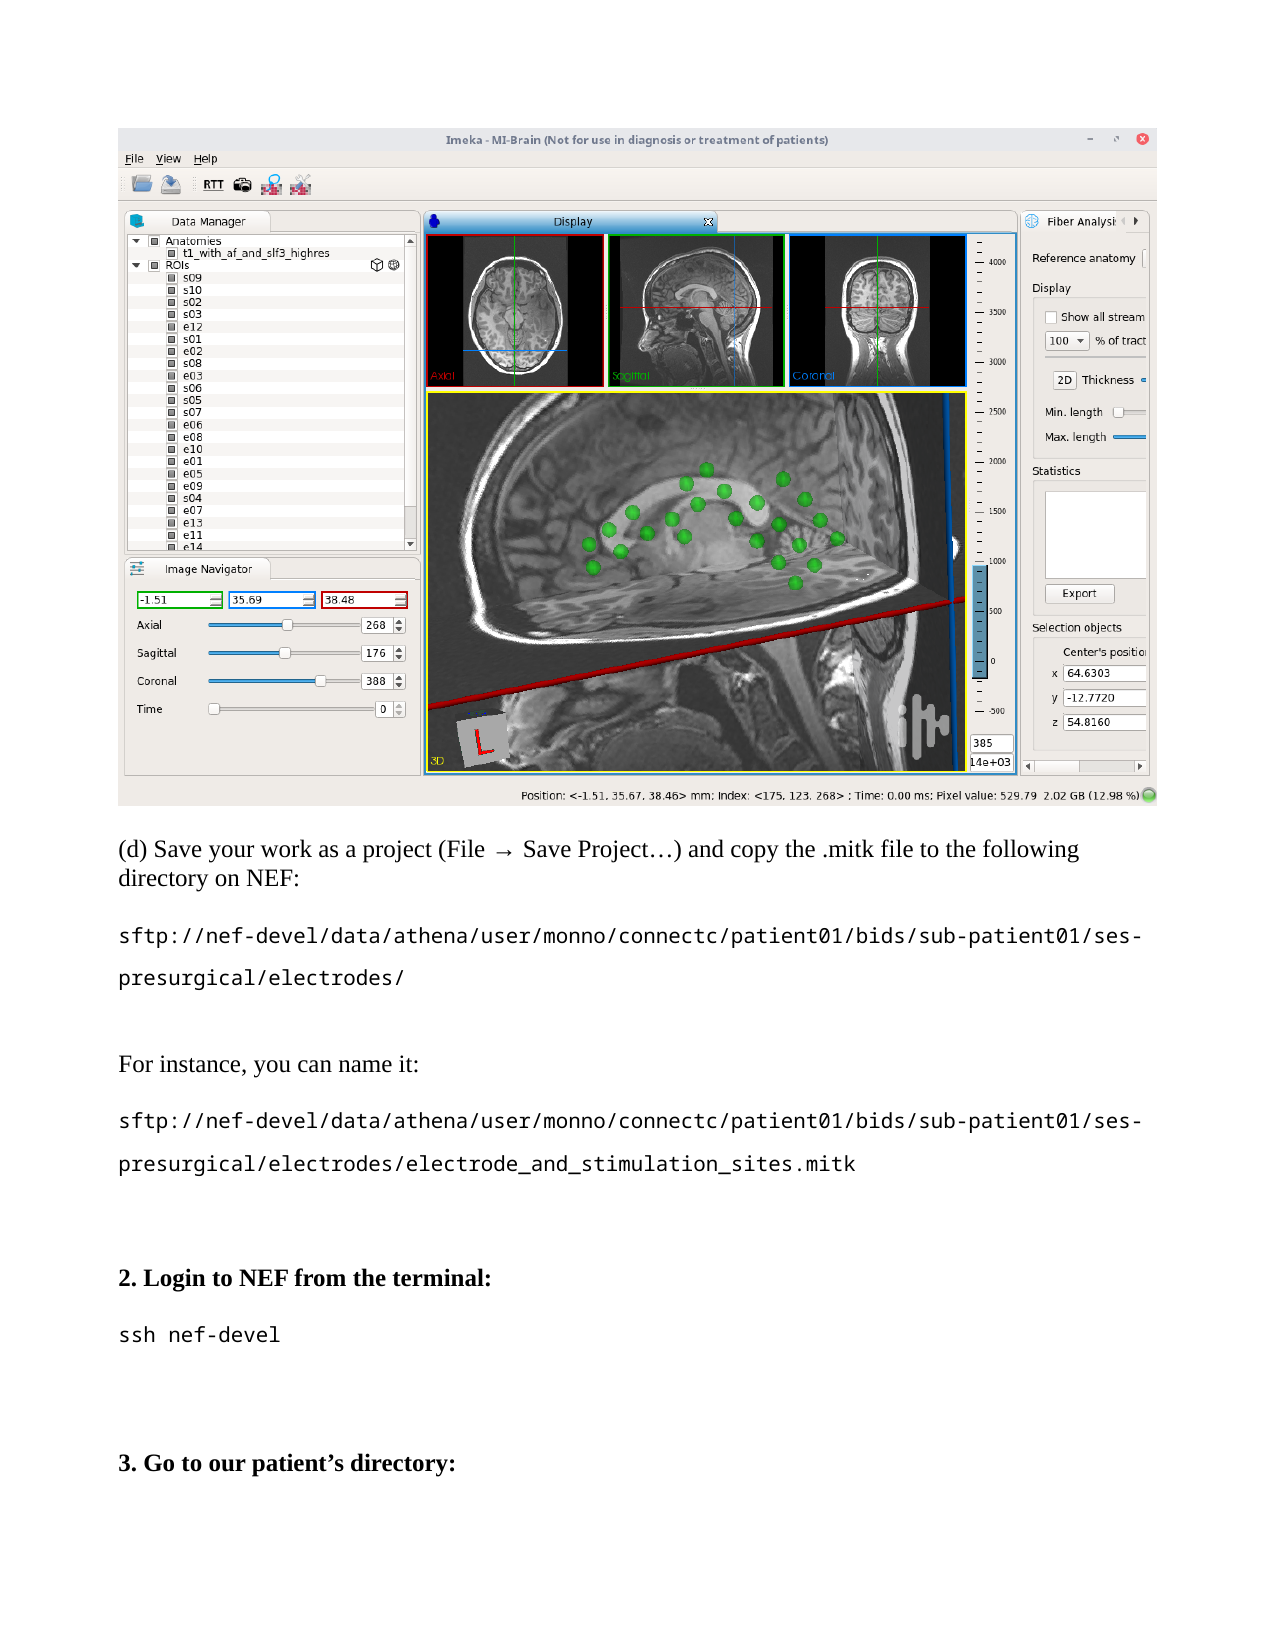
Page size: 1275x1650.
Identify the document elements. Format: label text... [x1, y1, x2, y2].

text For instance, you can name it: [118, 1049, 1157, 1077]
picture [118, 128, 1157, 806]
text 2. Login to NEF from the terminal: [118, 1263, 1157, 1291]
text ssh nef-devel [118, 1320, 1157, 1349]
text sftp://nef-devel/data/athena/user/monno/connectc/patient01/bids/sub-patient01/ses-presurgical/electrodes/ [118, 921, 1157, 992]
text (d) Save your work as a project (File → Save Project…) and copy the .mitk file to the following directory on NEF: [118, 834, 1157, 892]
text sftp://nef-devel/data/athena/user/monno/connectc/patient01/bids/sub-patient01/ses-presurgical/electrodes/electrode_and_stimulation_sites.mitk [118, 1106, 1157, 1177]
text 3. Go to our patient’s directory: [118, 1448, 1157, 1477]
